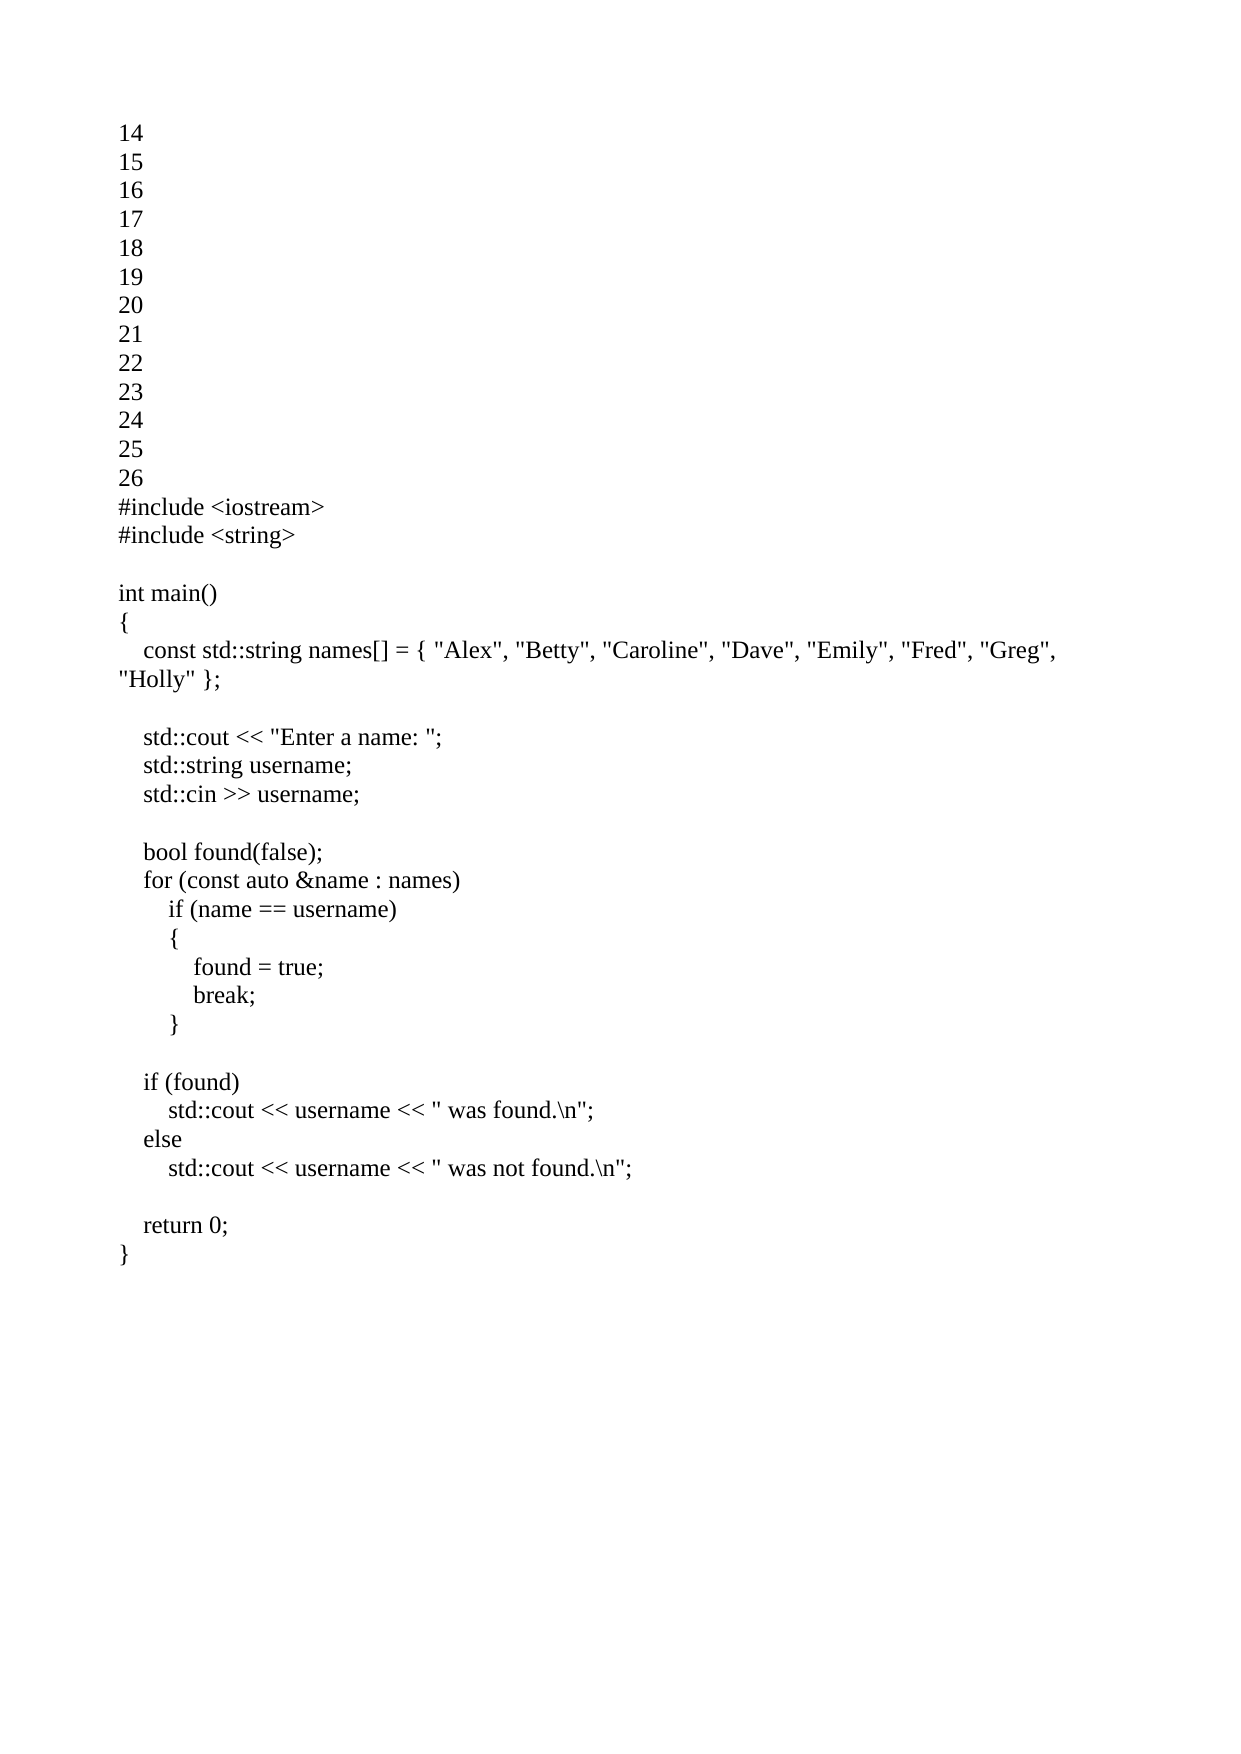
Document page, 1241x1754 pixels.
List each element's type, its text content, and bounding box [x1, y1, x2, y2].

text 14 [118, 118, 1122, 147]
text else [118, 1124, 1122, 1153]
text 21 [118, 319, 1122, 348]
text 22 [118, 348, 1122, 377]
text 26 [118, 463, 1122, 492]
text if (name == username) [118, 894, 1122, 923]
text #include <string> [118, 521, 1122, 549]
text std::cin >> username; [118, 779, 1122, 808]
text std::cout << username << " was not found.\n"; [118, 1153, 1122, 1182]
text } [118, 1009, 1122, 1038]
text if (found) [118, 1067, 1122, 1096]
text bool found(false); [118, 837, 1122, 866]
text 24 [118, 406, 1122, 434]
text #include <iostream> [118, 492, 1122, 521]
text int main() [118, 578, 1122, 607]
text 16 [118, 176, 1122, 204]
text found = true; [118, 952, 1122, 981]
text break; [118, 981, 1122, 1009]
text 20 [118, 291, 1122, 319]
text } [118, 1239, 1122, 1268]
text std::cout << "Enter a name: "; [118, 722, 1122, 751]
text const std::string names[] = { "Alex", "Betty", "Caroline", "Dave", "Emily", "Fred", "Greg", "Holly" }; [118, 636, 1122, 693]
text 18 [118, 233, 1122, 262]
text std::cout << username << " was found.\n"; [118, 1096, 1122, 1124]
text std::string username; [118, 751, 1122, 779]
text 19 [118, 262, 1122, 291]
text 15 [118, 147, 1122, 176]
text return 0; [118, 1211, 1122, 1239]
text { [118, 607, 1122, 636]
text 25 [118, 434, 1122, 463]
text for (const auto &name : names) [118, 866, 1122, 894]
text { [118, 923, 1122, 952]
text 23 [118, 377, 1122, 406]
text 17 [118, 204, 1122, 233]
